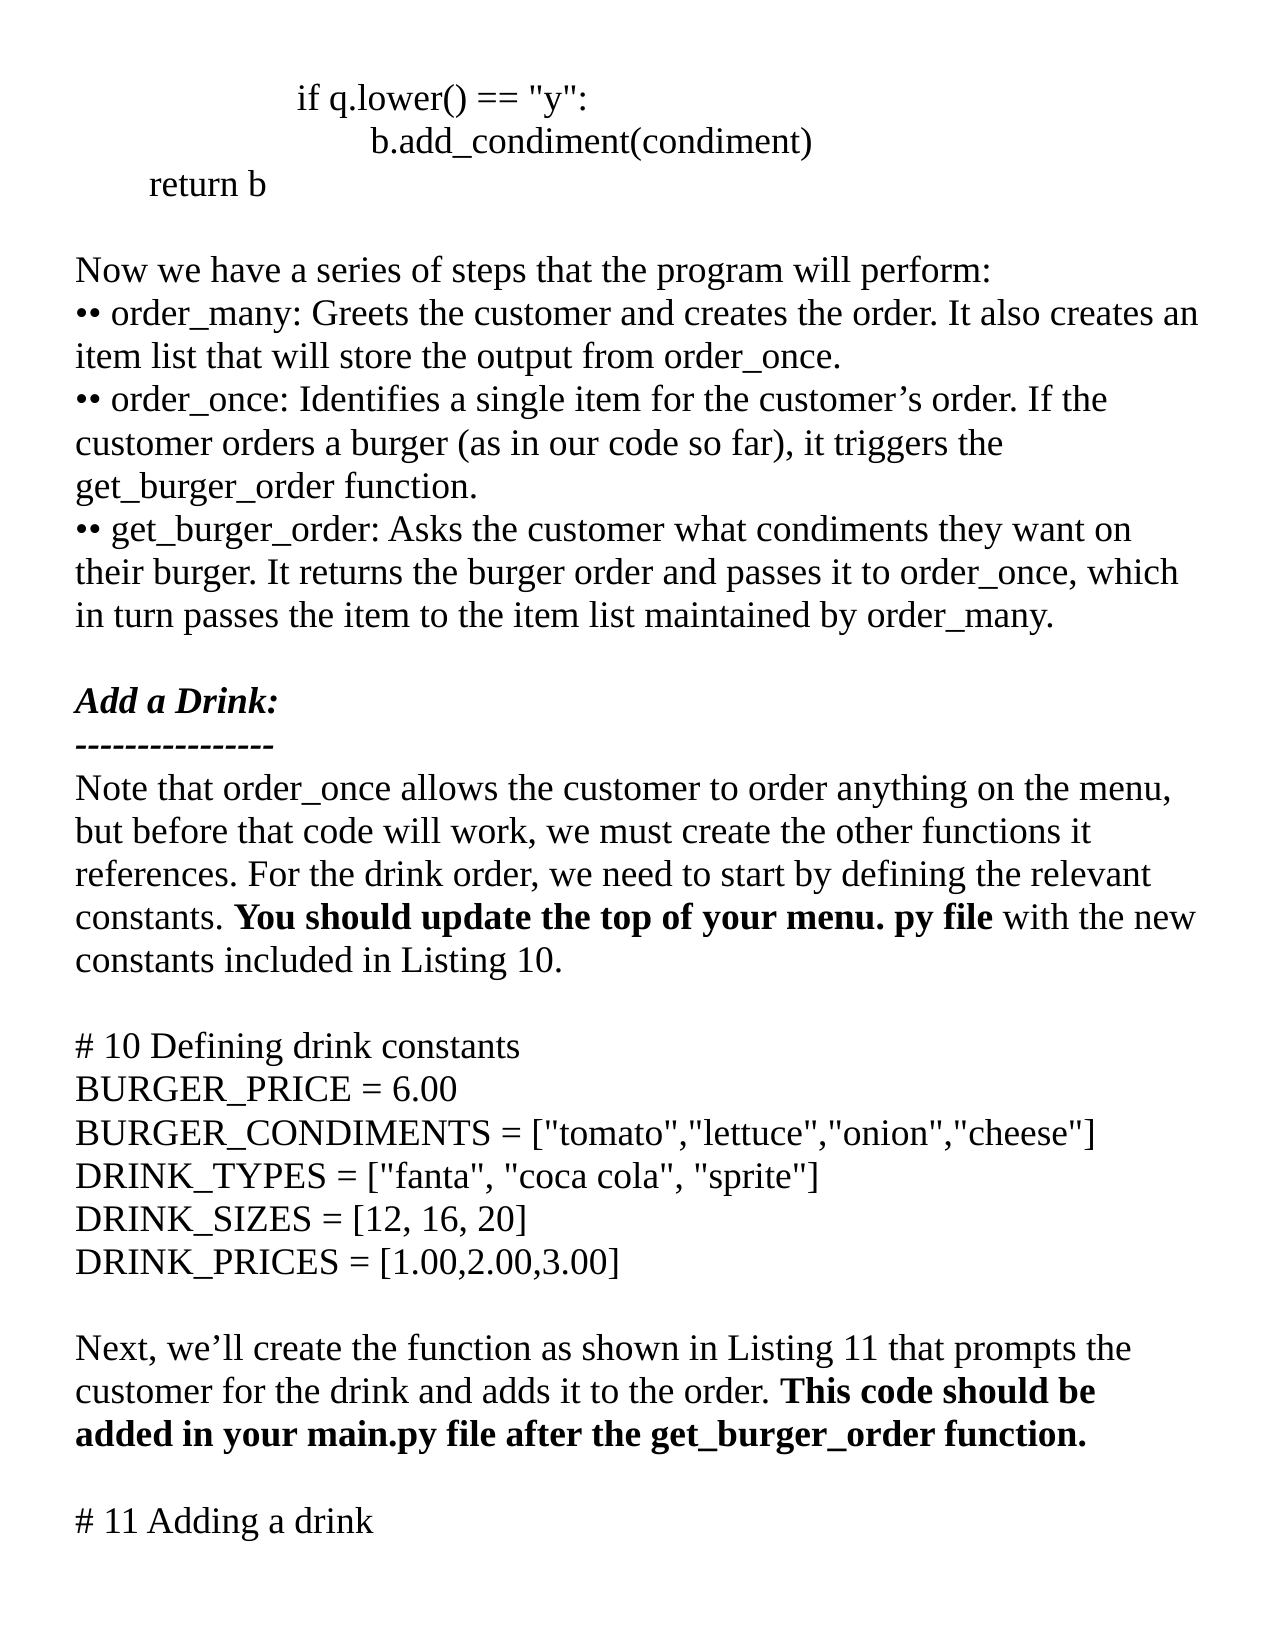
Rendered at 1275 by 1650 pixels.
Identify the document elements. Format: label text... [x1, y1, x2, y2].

text if q.lower() == "y": [75, 75, 1200, 118]
text Add a Drink: [75, 679, 1200, 722]
text DRINK_TYPES = ["fanta", "coca cola", "sprite"] [75, 1153, 1200, 1196]
text BURGER_CONDIMENTS = ["tomato","lettuce","onion","cheese"] [75, 1110, 1200, 1153]
text Next, we’ll create the function as shown in Listing 11 that prompts the customer for the drink and adds it to the order. This code should be added in your main.py file after the get_burger_order function. [75, 1326, 1200, 1455]
text return b [75, 161, 1200, 204]
text # 11 Adding a drink [75, 1498, 1200, 1541]
text Now we have a series of steps that the program will perform: [75, 247, 1200, 291]
text b.add_condiment(condiment) [75, 118, 1200, 161]
text BURGER_PRICE = 6.00 [75, 1067, 1200, 1110]
text •• get_burger_order: Asks the customer what condiments they want on their burger. It returns the burger order and passes it to order_once, which in turn passes the item to the item list maintained by order_many. [75, 506, 1200, 636]
text ---------------- [75, 722, 1200, 765]
text DRINK_SIZES = [12, 16, 20] [75, 1196, 1200, 1239]
text •• order_once: Identifies a single item for the customer’s order. If the customer orders a burger (as in our code so far), it triggers the get_burger_order function. [75, 377, 1200, 506]
text Note that order_once allows the customer to order anything on the menu, but before that code will work, we must create the other functions it references. For the drink order, we need to start by defining the relevant constants. You should update the top of your menu. py file with the new constants included in Listing 10. [75, 765, 1200, 981]
text # 10 Defining drink constants [75, 1024, 1200, 1067]
text •• order_many: Greets the customer and creates the order. It also creates an item list that will store the output from order_once. [75, 291, 1200, 377]
text DRINK_PRICES = [1.00,2.00,3.00] [75, 1239, 1200, 1282]
